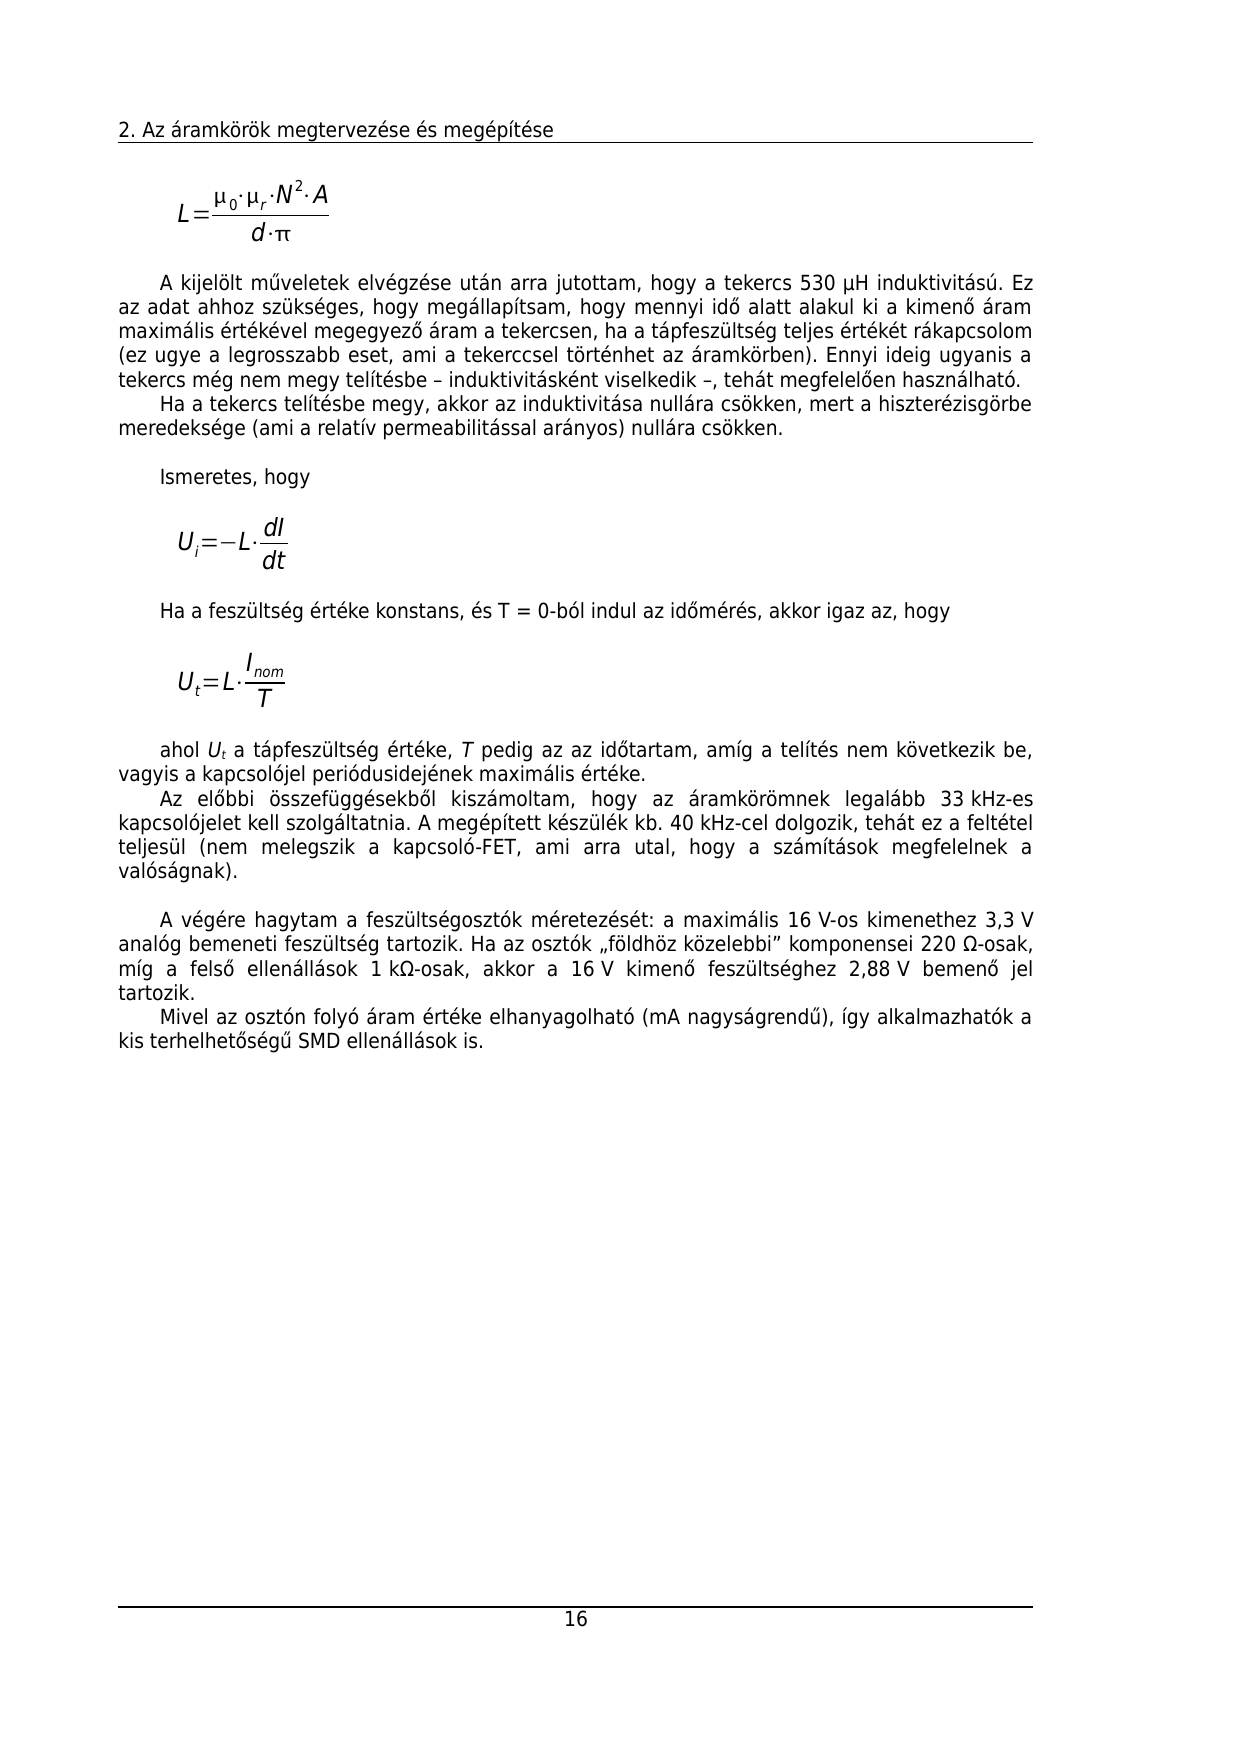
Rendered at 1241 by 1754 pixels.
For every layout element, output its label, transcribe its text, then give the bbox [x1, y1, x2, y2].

text Az előbbi összefüggésekből kiszámoltam, hogy az áramkörömnek legalább 33 kHz-es kapcsolójelet kell szolgáltatnia. A megépített készülék kb. 40 kHz-cel dolgozik, tehát ez a feltétel teljesül (nem melegszik a kapcsoló-FET, ami arra utal, hogy a számítások megfelelnek a valóságnak). [118, 787, 1033, 884]
text Mivel az osztón folyó áram értéke elhanyagolható (mA nagyságrendű), így alkalmazhatók a kis terhelhetőségű SMD ellenállások is. [118, 1005, 1033, 1054]
text Ismeretes, hogy [118, 465, 1033, 489]
text A végére hagytam a feszültségosztók méretezését: a maximális 16 V-os kimenethez 3,3 V analóg bemeneti feszültség tartozik. Ha az osztók „földhöz közelebbi” komponensei 220 Ω-osak, míg a felső ellenállások 1 kΩ-osak, akkor a 16 V kimenő feszültséghez 2,88 V bemenő jel tartozik. [118, 908, 1033, 1005]
text ahol Ut a tápfeszültség értéke, T pedig az az időtartam, amíg a telítés nem következik be, vagyis a kapcsolójel periódusidejének maximális értéke. [118, 738, 1033, 787]
text Ha a tekercs telítésbe megy, akkor az induktivitása nullára csökken, mert a hiszterézisgörbe meredeksége (ami a relatív permeabilitással arányos) nullára csökken. [118, 392, 1033, 440]
text A kijelölt műveletek elvégzése után arra jutottam, hogy a tekercs 530 μH induktivitású. Ez az adat ahhoz szükséges, hogy megállapítsam, hogy mennyi idő alatt alakul ki a kimenő áram maximális értékével megegyező áram a tekercsen, ha a tápfeszültség teljes értékét rákapcsolom (ez ugye a legrosszabb eset, ami a tekerccsel történhet az áramkörben). Ennyi ideig ugyanis a tekercs még nem megy telítésbe – induktivitásként viselkedik –, tehát megfelelően használható. [118, 271, 1033, 392]
text Ha a feszültség értéke konstans, és T = 0-ból indul az időmérés, akkor igaz az, hogy [118, 599, 1033, 624]
